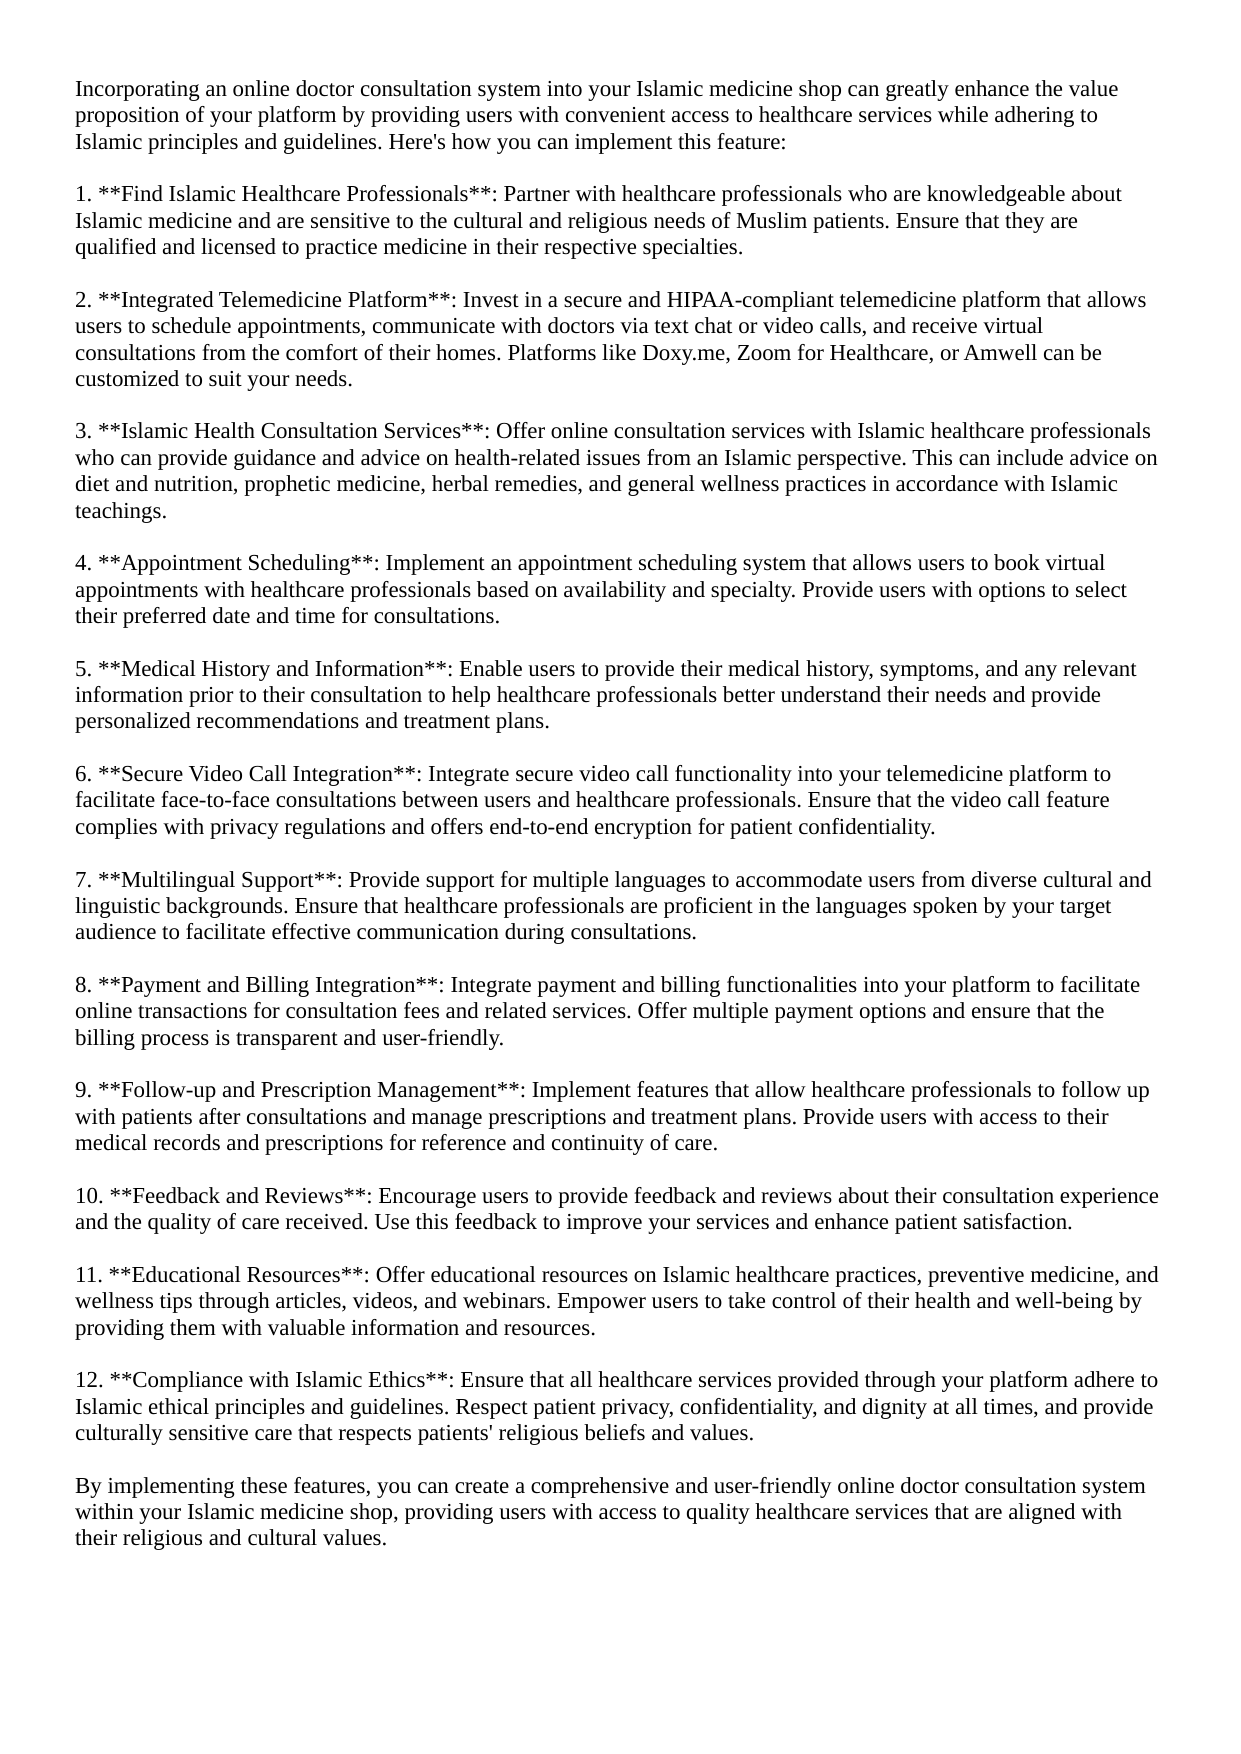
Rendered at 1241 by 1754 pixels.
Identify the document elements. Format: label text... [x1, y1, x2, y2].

text 8. **Payment and Billing Integration**: Integrate payment and billing functionalities into your platform to facilitate online transactions for consultation fees and related services. Offer multiple payment options and ensure that the billing process is transparent and user-friendly. [75, 971, 1165, 1050]
text 11. **Educational Resources**: Offer educational resources on Islamic healthcare practices, preventive medicine, and wellness tips through articles, videos, and webinars. Empower users to take control of their health and well-being by providing them with valuable information and resources. [75, 1261, 1165, 1340]
text 10. **Feedback and Reviews**: Encourage users to provide feedback and reviews about their consultation experience and the quality of care received. Use this feedback to improve your services and enhance patient satisfaction. [75, 1182, 1165, 1234]
text 7. **Multilingual Support**: Provide support for multiple languages to accommodate users from diverse cultural and linguistic backgrounds. Ensure that healthcare professionals are proficient in the languages spoken by your target audience to facilitate effective communication during consultations. [75, 866, 1165, 945]
text 3. **Islamic Health Consultation Services**: Offer online consultation services with Islamic healthcare professionals who can provide guidance and advice on health-related issues from an Islamic perspective. This can include advice on diet and nutrition, prophetic medicine, herbal remedies, and general wellness practices in accordance with Islamic teachings. [75, 418, 1165, 523]
text By implementing these features, you can create a comprehensive and user-friendly online doctor consultation system within your Islamic medicine shop, providing users with access to quality healthcare services that are aligned with their religious and cultural values. [75, 1472, 1165, 1551]
text 2. **Integrated Telemedicine Platform**: Invest in a secure and HIPAA-compliant telemedicine platform that allows users to schedule appointments, communicate with doctors via text chat or video calls, and receive virtual consultations from the comfort of their homes. Platforms like Doxy.me, Zoom for Healthcare, or Amwell can be customized to suit your needs. [75, 286, 1165, 391]
text 6. **Secure Video Call Integration**: Integrate secure video call functionality into your telemedicine platform to facilitate face-to-face consultations between users and healthcare professionals. Ensure that the video call feature complies with privacy regulations and offers end-to-end encryption for patient confidentiality. [75, 760, 1165, 839]
text 5. **Medical History and Information**: Enable users to provide their medical history, symptoms, and any relevant information prior to their consultation to help healthcare professionals better understand their needs and provide personalized recommendations and treatment plans. [75, 655, 1165, 734]
text 12. **Compliance with Islamic Ethics**: Ensure that all healthcare services provided through your platform adhere to Islamic ethical principles and guidelines. Respect patient privacy, confidentiality, and dignity at all times, and provide culturally sensitive care that respects patients' religious beliefs and values. [75, 1366, 1165, 1445]
text 4. **Appointment Scheduling**: Implement an appointment scheduling system that allows users to book virtual appointments with healthcare professionals based on availability and specialty. Provide users with options to select their preferred date and time for consultations. [75, 549, 1165, 628]
text Incorporating an online doctor consultation system into your Islamic medicine shop can greatly enhance the value proposition of your platform by providing users with convenient access to healthcare services while adhering to Islamic principles and guidelines. Here's how you can implement this feature: [75, 75, 1165, 154]
text 9. **Follow-up and Prescription Management**: Implement features that allow healthcare professionals to follow up with patients after consultations and manage prescriptions and treatment plans. Provide users with access to their medical records and prescriptions for reference and continuity of care. [75, 1076, 1165, 1156]
text 1. **Find Islamic Healthcare Professionals**: Partner with healthcare professionals who are knowledgeable about Islamic medicine and are sensitive to the cultural and religious needs of Muslim patients. Ensure that they are qualified and licensed to practice medicine in their respective specialties. [75, 180, 1165, 259]
